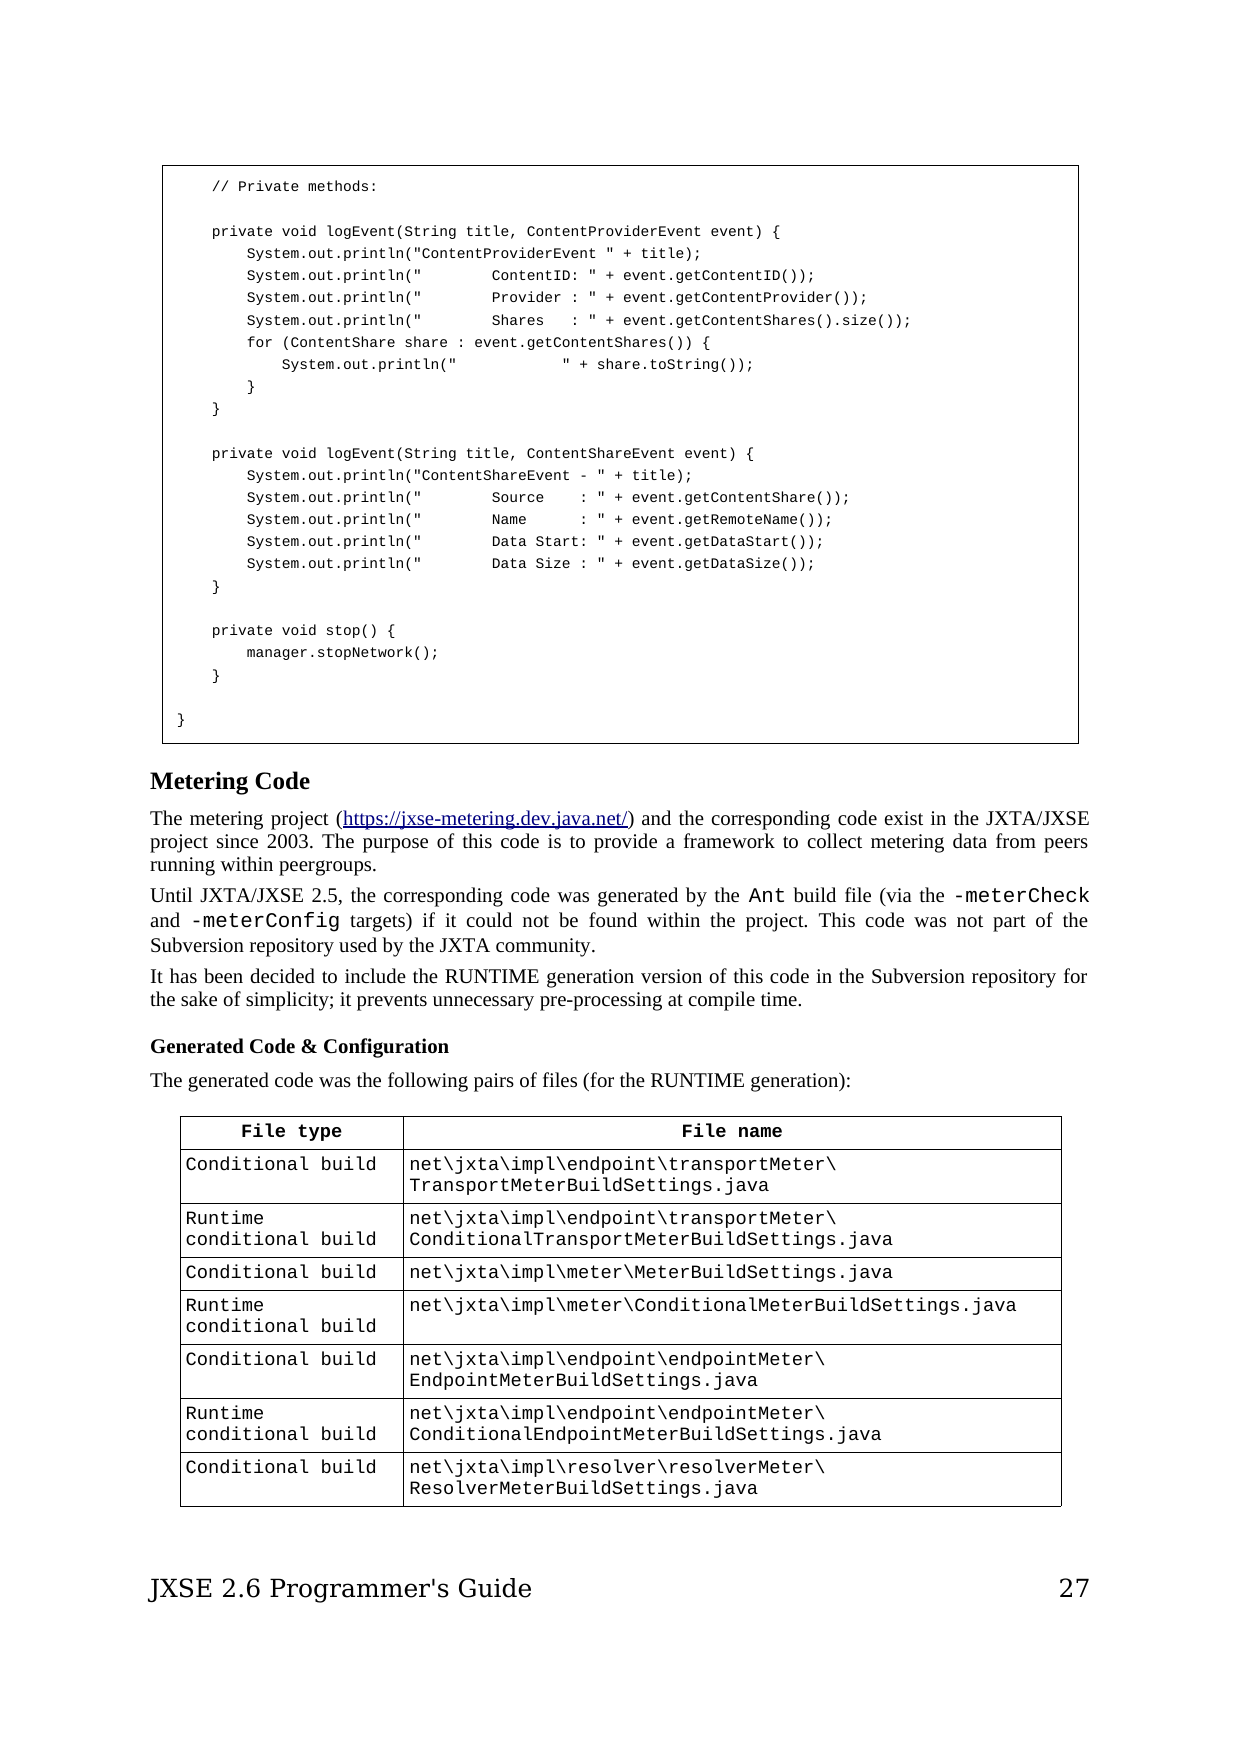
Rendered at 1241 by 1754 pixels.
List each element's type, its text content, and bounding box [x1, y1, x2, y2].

text } [163, 564, 1078, 595]
table_cell Runtime conditional build [181, 1399, 403, 1452]
text } [163, 697, 1078, 743]
text System.out.println("ContentProviderEvent " + title); [163, 231, 1078, 254]
text private void logEvent(String title, ContentProviderEvent event) { [163, 209, 1078, 231]
table_header File name [404, 1117, 1061, 1149]
text for (ContentShare share : event.getContentShares()) { [163, 320, 1078, 342]
table_cell Conditional build [181, 1453, 403, 1506]
table_cell net\jxta\impl\endpoint\endpointMeter\EndpointMeterBuildSettings.java [404, 1345, 1061, 1398]
text Until JXTA/JXSE 2.5, the corresponding code was generated by the Ant build file (via the -meterCheck and -meterConfig targets) if it could not be found within the project. This code was not part of the Subversion repository used by the JXTA community. [150, 884, 1090, 957]
text // Private methods: [163, 166, 1078, 196]
table_cell Runtime conditional build [181, 1291, 403, 1344]
text } [163, 364, 1078, 387]
text System.out.println(" Name : " + event.getRemoteName()); [163, 498, 1078, 520]
text System.out.println(" Source : " + event.getContentShare()); [163, 476, 1078, 498]
text The metering project (https://jxse-metering.dev.java.net/) and the corresponding code exist in the JXTA/JXSE project since 2003. The purpose of this code is to provide a framework to collect metering data from peers running within peergroups. [150, 807, 1090, 876]
text private void stop() { [163, 609, 1078, 631]
text manager.stopNetwork(); [163, 631, 1078, 653]
text } [163, 653, 1078, 684]
text System.out.println(" Shares : " + event.getContentShares().size()); [163, 298, 1078, 320]
text The generated code was the following pairs of files (for the RUNTIME generation): [150, 1069, 1090, 1092]
text System.out.println(" ContentID: " + event.getContentID()); [163, 254, 1078, 276]
table_cell Conditional build [181, 1150, 403, 1203]
text System.out.println(" Data Start: " + event.getDataStart()); [163, 520, 1078, 542]
text private void logEvent(String title, ContentShareEvent event) { [163, 431, 1078, 453]
table_cell net\jxta\impl\meter\ConditionalMeterBuildSettings.java [404, 1291, 1061, 1344]
text Generated Code & Configuration [150, 1034, 1090, 1058]
text It has been decided to include the RUNTIME generation version of this code in the Subversion repository for the sake of simplicity; it prevents unnecessary pre-processing at compile time. [150, 965, 1090, 1011]
text } [163, 387, 1078, 418]
text System.out.println(" " + share.toString()); [163, 342, 1078, 364]
table_cell net\jxta\impl\meter\MeterBuildSettings.java [404, 1258, 1061, 1290]
text Metering Code [150, 767, 1090, 795]
table_cell Conditional build [181, 1345, 403, 1398]
table_cell Runtime conditional build [181, 1204, 403, 1257]
table_cell net\jxta\impl\endpoint\transportMeter\ConditionalTransportMeterBuildSettings.java [404, 1204, 1061, 1257]
table_cell net\jxta\impl\endpoint\transportMeter\TransportMeterBuildSettings.java [404, 1150, 1061, 1203]
table_header File type [181, 1117, 403, 1149]
table_cell net\jxta\impl\resolver\resolverMeter\ResolverMeterBuildSettings.java [404, 1453, 1061, 1506]
text System.out.println("ContentShareEvent - " + title); [163, 453, 1078, 476]
text System.out.println(" Data Size : " + event.getDataSize()); [163, 542, 1078, 564]
table_cell net\jxta\impl\endpoint\endpointMeter\ConditionalEndpointMeterBuildSettings.java [404, 1399, 1061, 1452]
table_cell Conditional build [181, 1258, 403, 1290]
text System.out.println(" Provider : " + event.getContentProvider()); [163, 276, 1078, 298]
